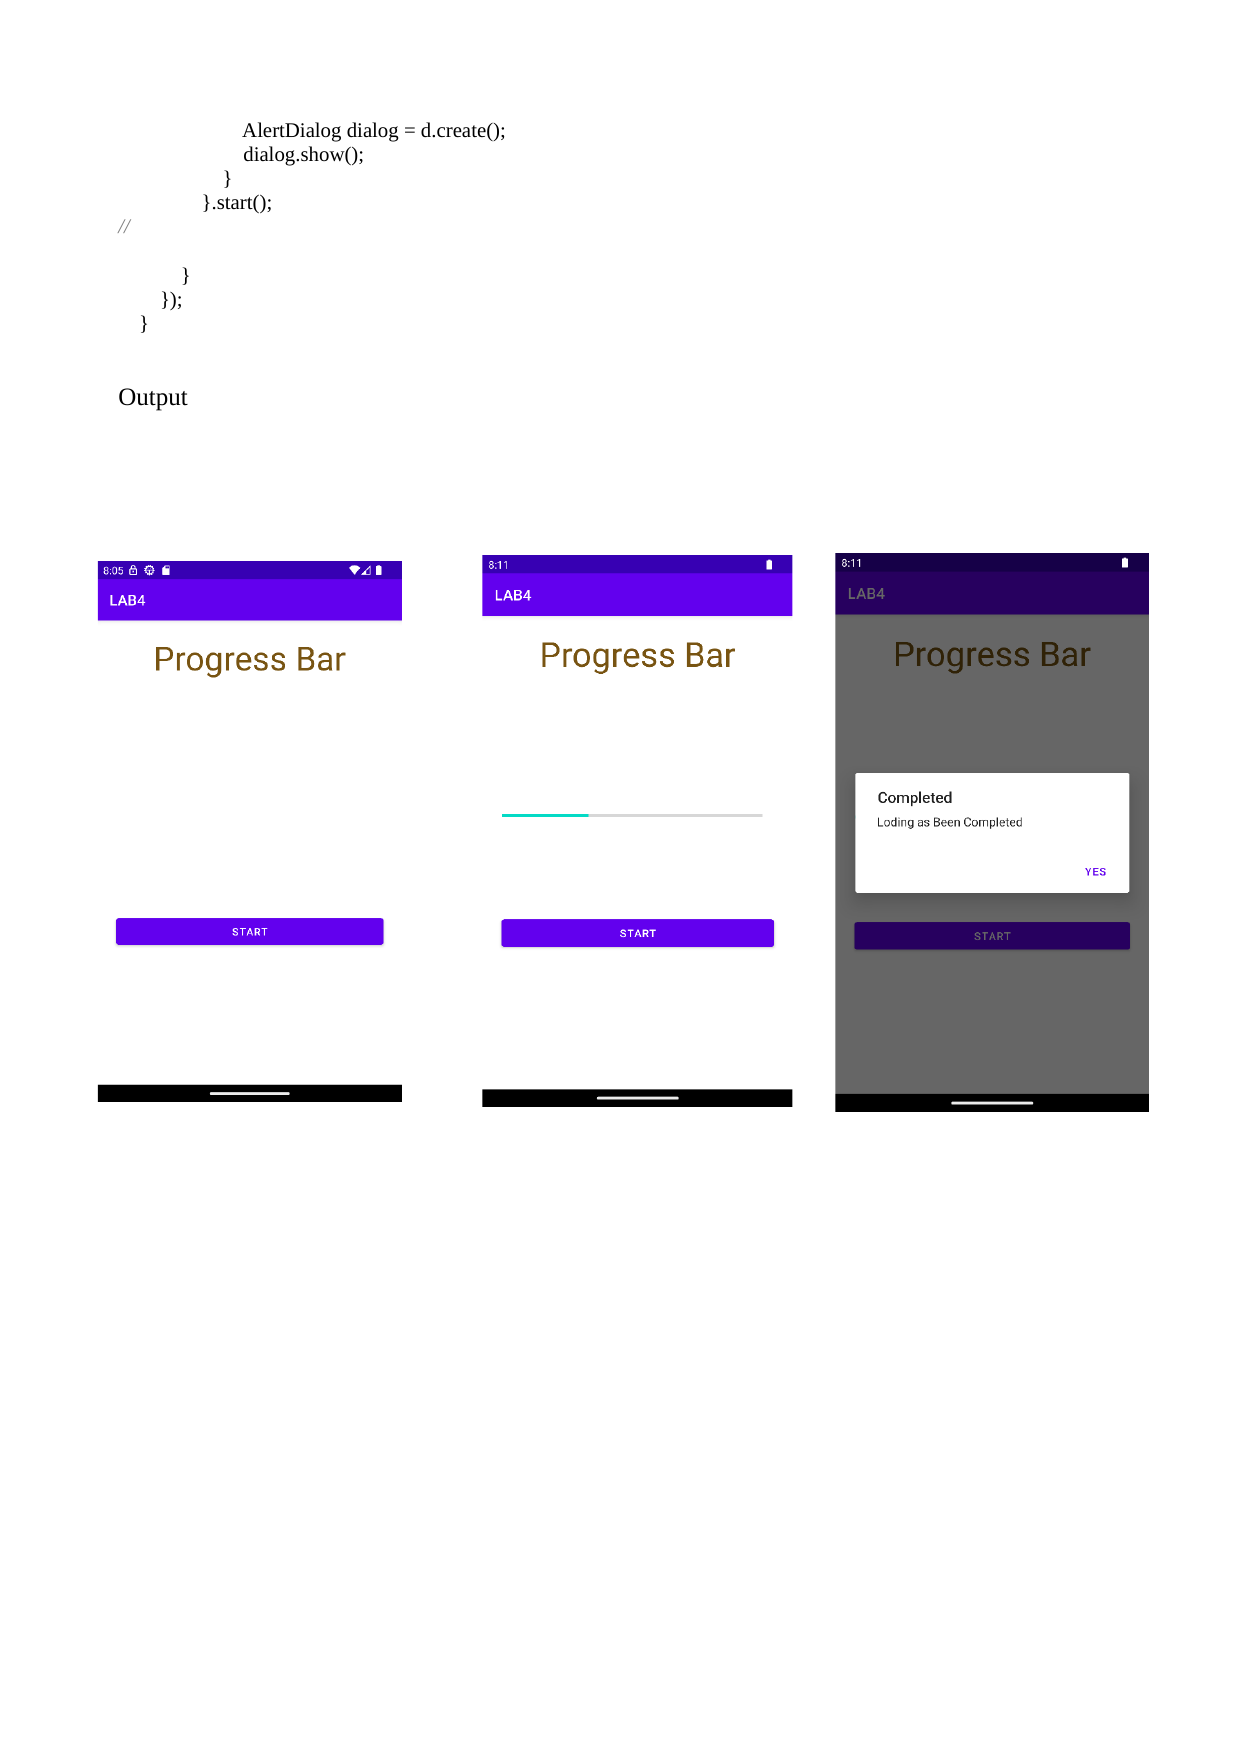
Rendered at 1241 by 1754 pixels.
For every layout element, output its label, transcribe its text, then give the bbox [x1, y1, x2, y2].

picture [482, 555, 793, 1107]
text AlertDialog dialog = d.create(); dialog.show(); } }.start(); // } }); } [118, 118, 1122, 335]
picture [835, 553, 1149, 1112]
text Output [118, 382, 1122, 411]
picture [97, 561, 402, 1102]
